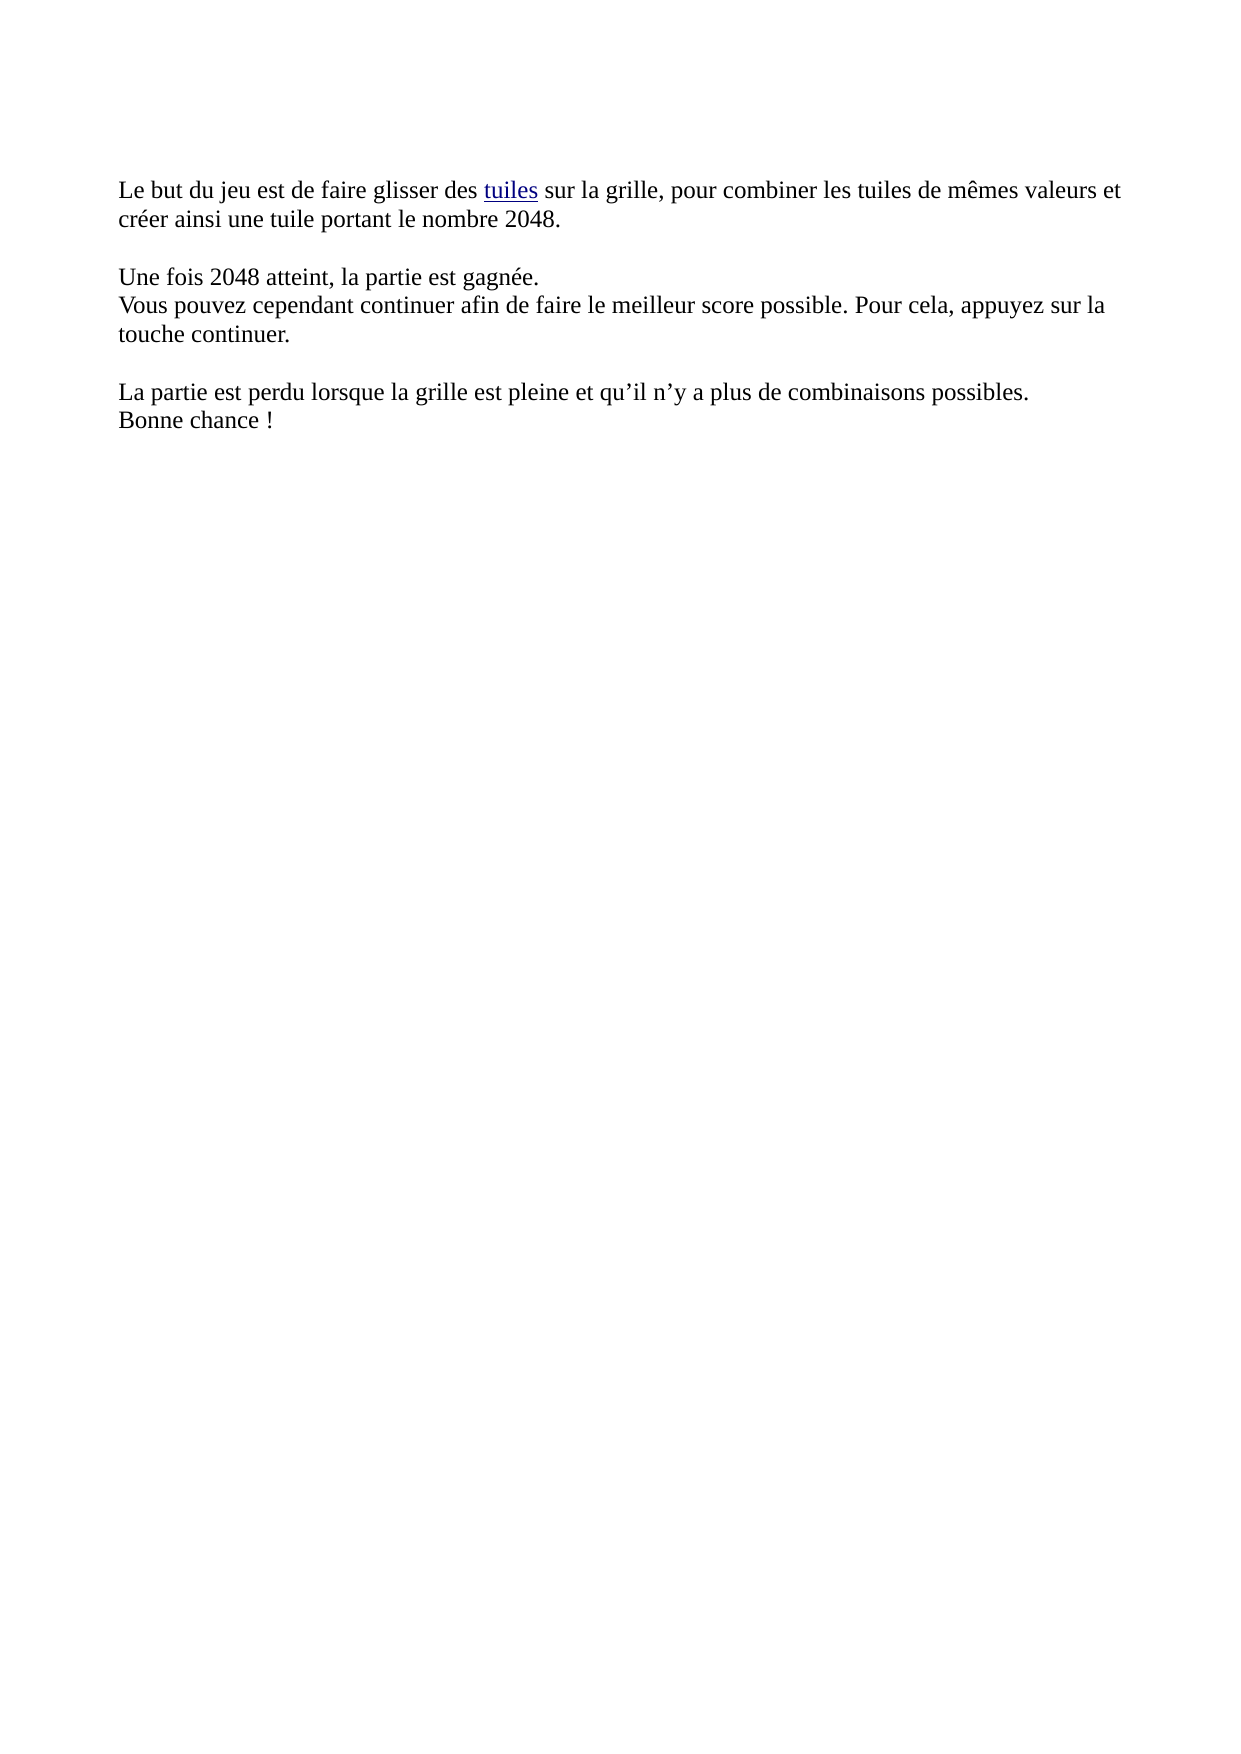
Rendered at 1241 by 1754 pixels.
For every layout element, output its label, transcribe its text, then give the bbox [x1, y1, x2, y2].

text La partie est perdu lorsque la grille est pleine et qu’il n’y a plus de combinaisons possibles. Bonne chance ! [118, 377, 1122, 434]
text Le but du jeu est de faire glisser des tuiles sur la grille, pour combiner les tuiles de mêmes valeurs et créer ainsi une tuile portant le nombre 2048. [118, 176, 1122, 233]
text Une fois 2048 atteint, la partie est gagnée. Vous pouvez cependant continuer afin de faire le meilleur score possible. Pour cela, appuyez sur la touche continuer. [118, 262, 1122, 377]
